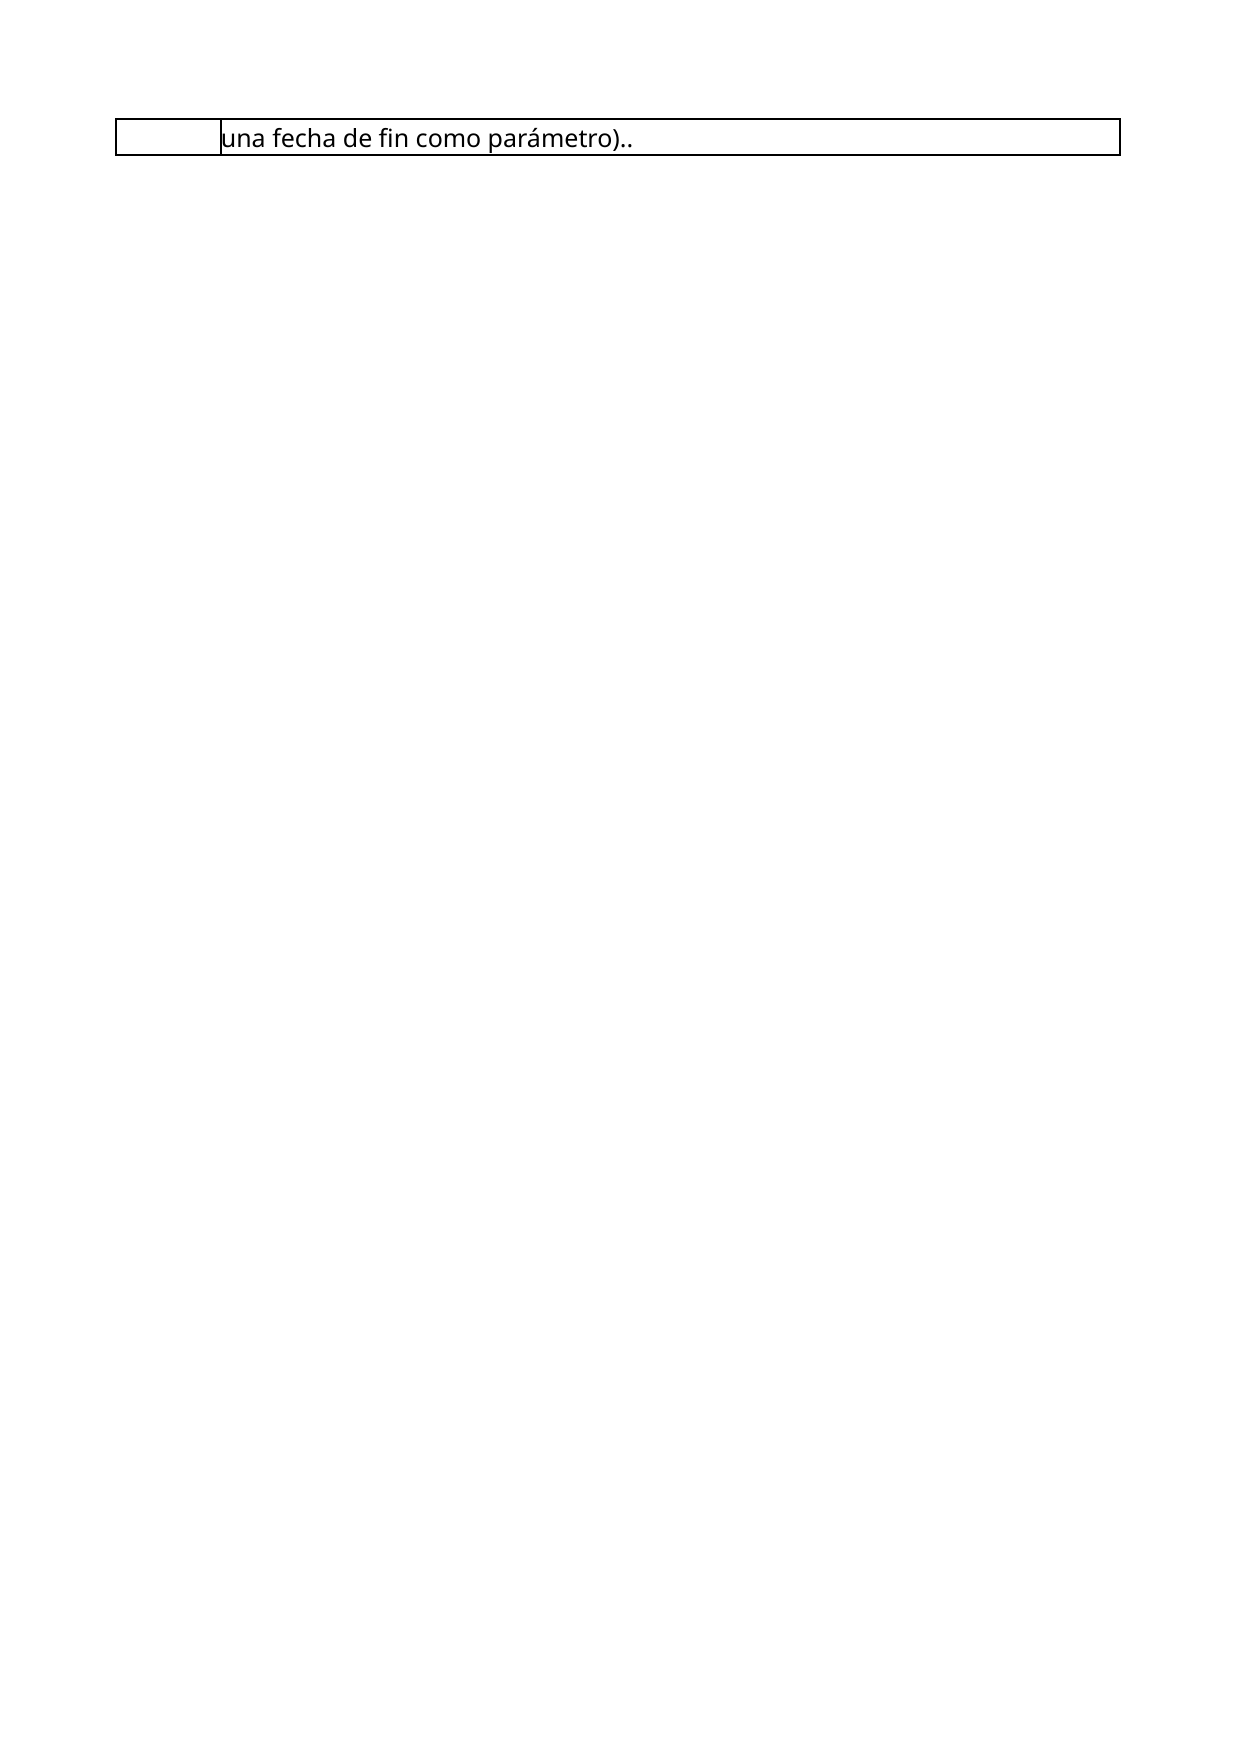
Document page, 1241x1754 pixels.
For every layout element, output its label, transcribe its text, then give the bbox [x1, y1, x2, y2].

table_cell [117, 120, 220, 154]
table_cell una fecha de fin como parámetro).. [222, 120, 1119, 154]
